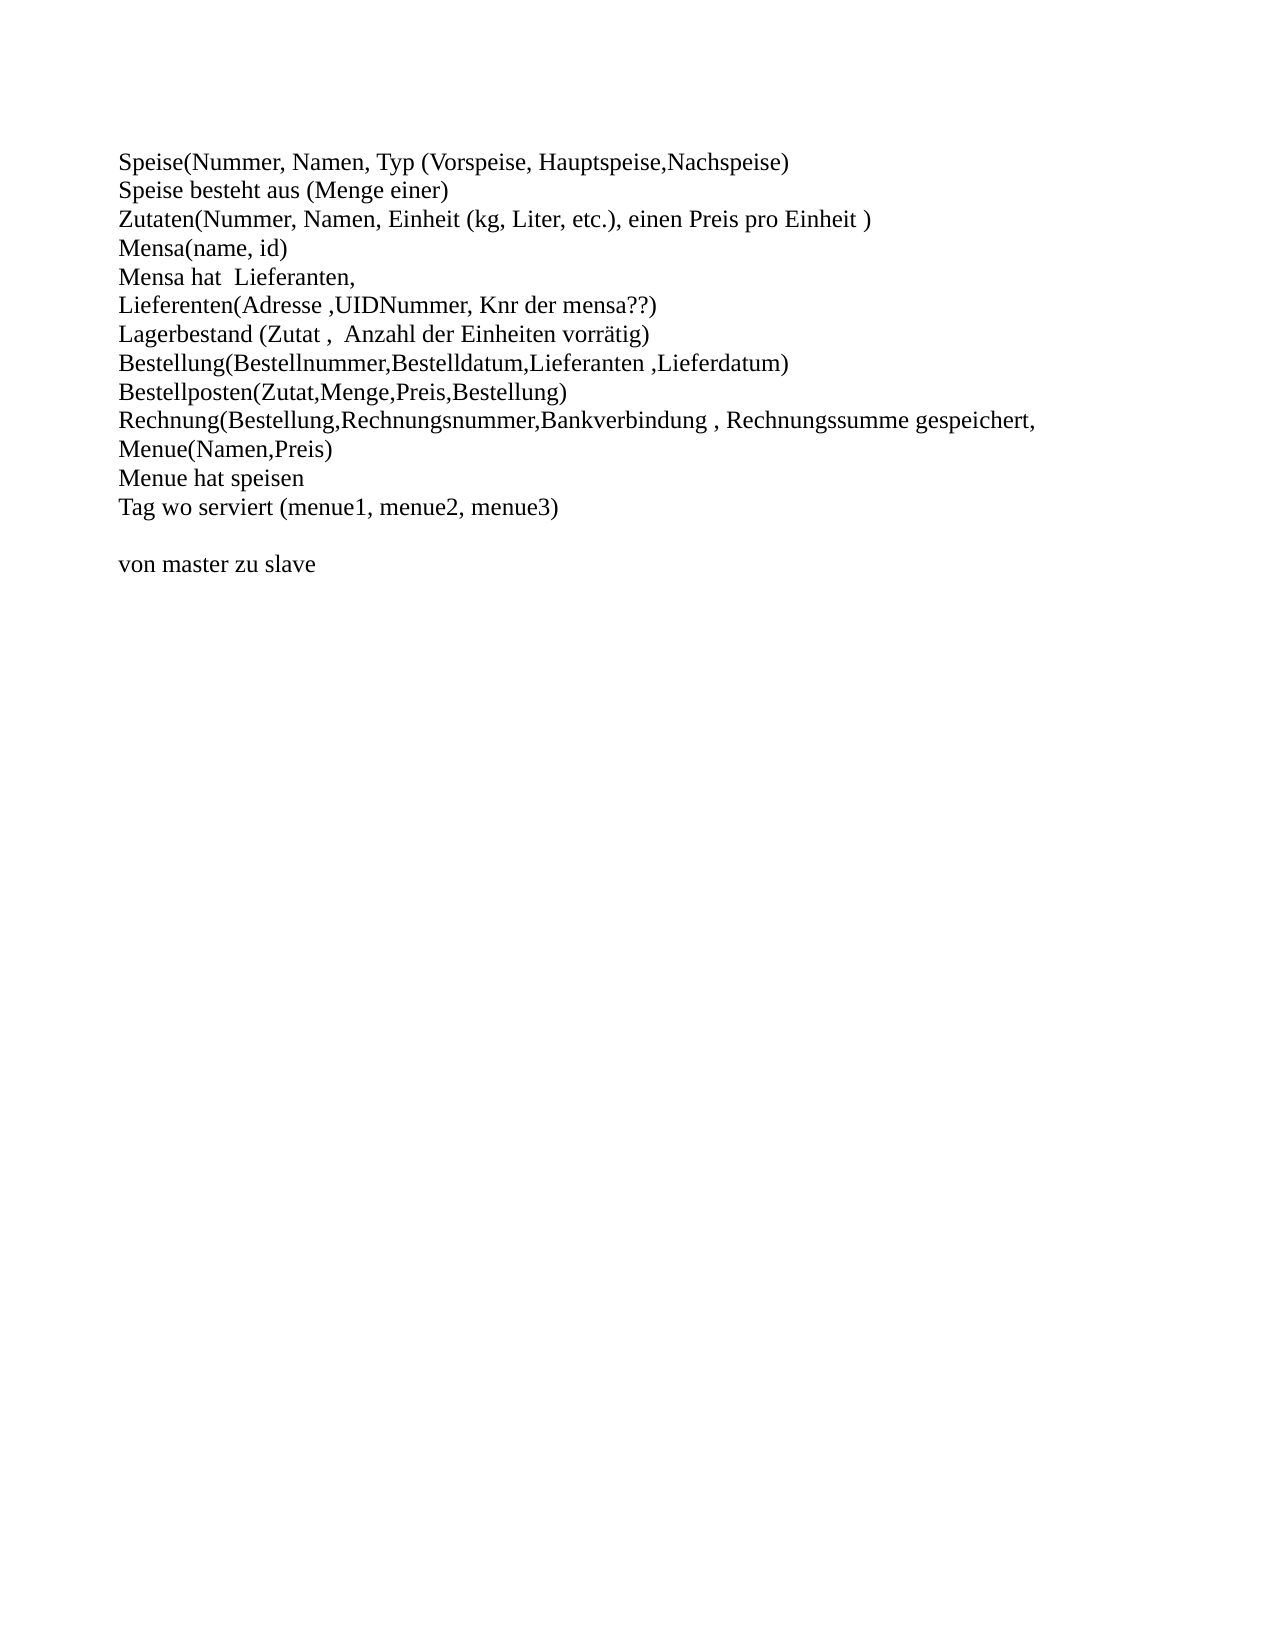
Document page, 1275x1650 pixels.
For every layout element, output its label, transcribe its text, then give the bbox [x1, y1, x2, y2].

text Rechnung(Bestellung,Rechnungsnummer,Bankverbindung , Rechnungssumme gespeichert, [118, 406, 1157, 434]
text Bestellposten(Zutat,Menge,Preis,Bestellung) [118, 377, 1157, 406]
text Zutaten(Nummer, Namen, Einheit (kg, Liter, etc.), einen Preis pro Einheit ) [118, 204, 1157, 233]
text Bestellung(Bestellnummer,Bestelldatum,Lieferanten ,Lieferdatum) [118, 348, 1157, 377]
text Menue hat speisen [118, 463, 1157, 492]
text von master zu slave [118, 549, 1157, 578]
text Lagerbestand (Zutat , Anzahl der Einheiten vorrätig) [118, 319, 1157, 348]
text Mensa(name, id) [118, 233, 1157, 262]
text Mensa hat Lieferanten, [118, 262, 1157, 291]
text Speise besteht aus (Menge einer) [118, 176, 1157, 204]
text Tag wo serviert (menue1, menue2, menue3) [118, 492, 1157, 521]
text Speise(Nummer, Namen, Typ (Vorspeise, Hauptspeise,Nachspeise) [118, 147, 1157, 176]
text Menue(Namen,Preis) [118, 434, 1157, 463]
text Lieferenten(Adresse ,UIDNummer, Knr der mensa??) [118, 291, 1157, 319]
